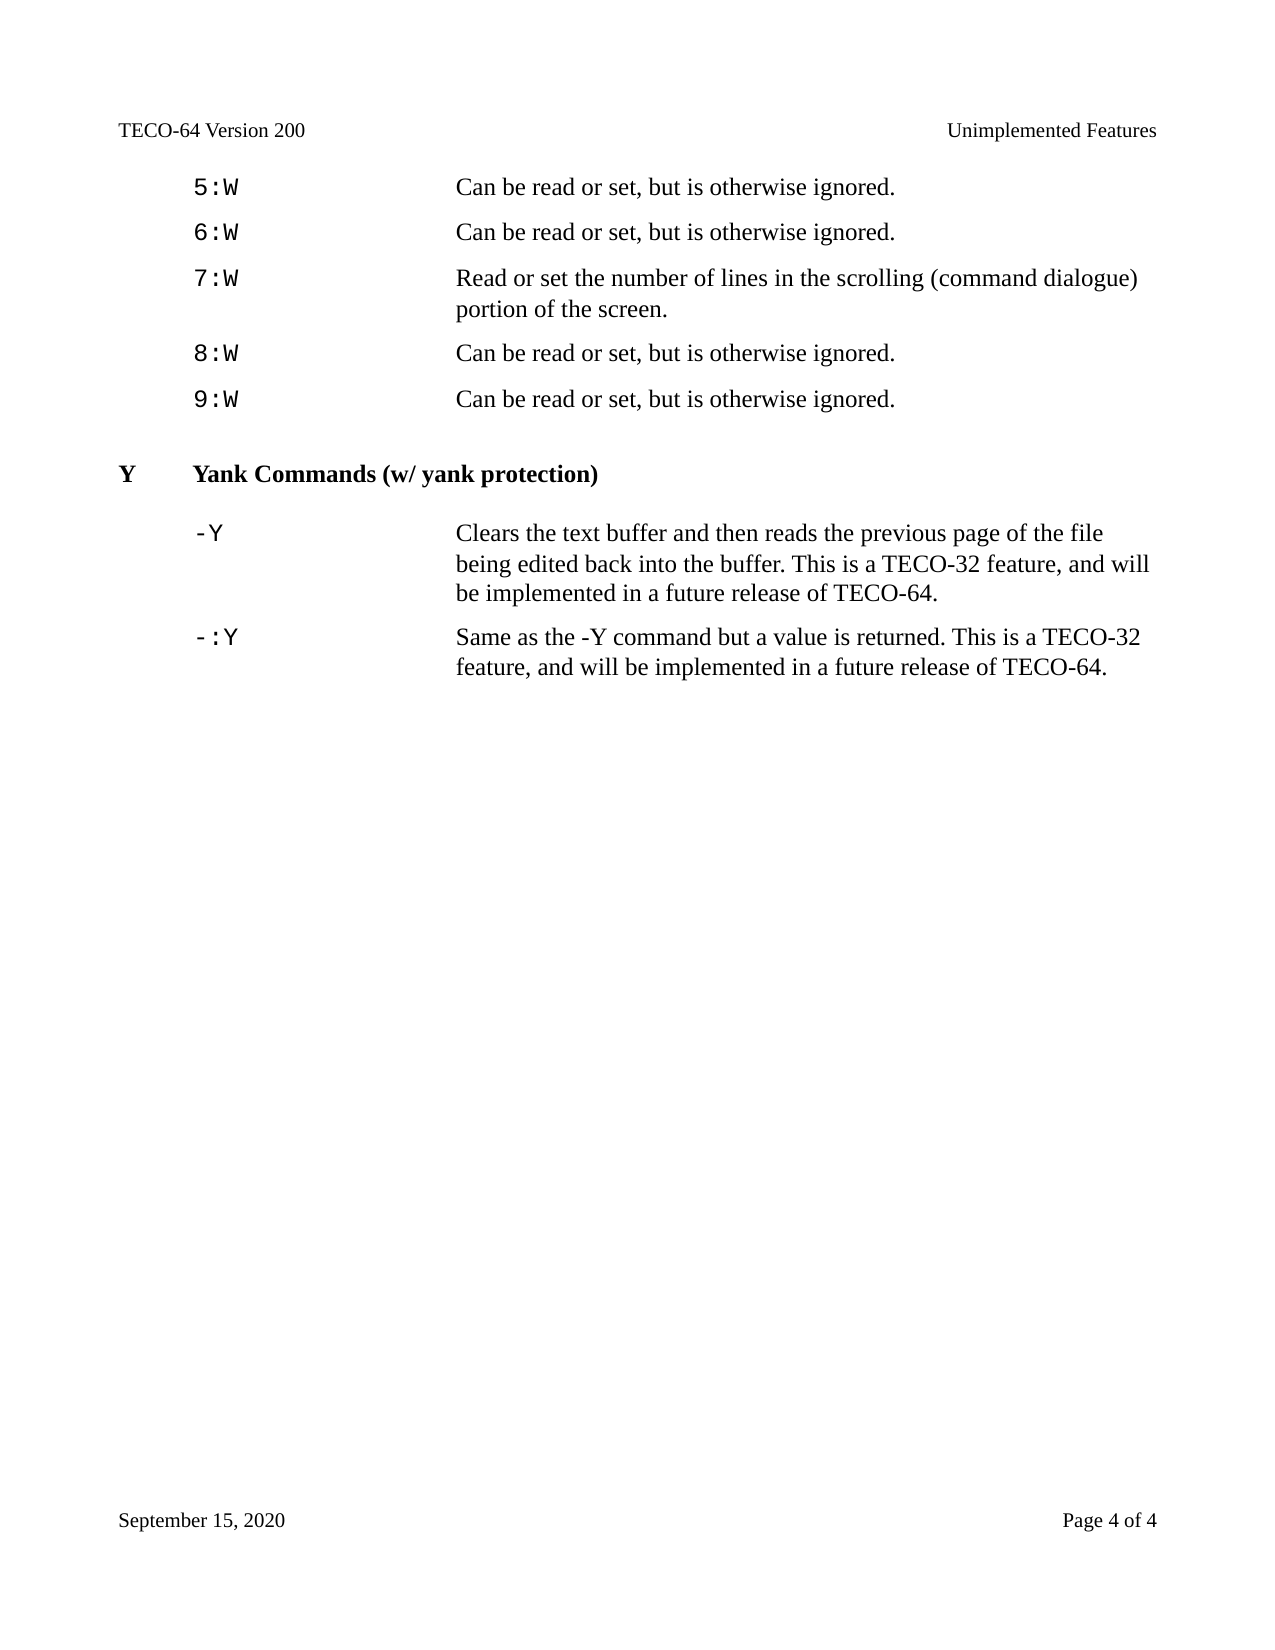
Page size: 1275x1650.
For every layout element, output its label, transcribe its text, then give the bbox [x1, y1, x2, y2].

text 7:W Read or set the number of lines in the scrolling (command dialogue) portion of the screen. [193, 263, 1157, 323]
text 9:W Can be read or set, but is otherwise ignored. [193, 384, 1157, 414]
text 6:W Can be read or set, but is otherwise ignored. [193, 217, 1157, 248]
text 8:W Can be read or set, but is otherwise ignored. [193, 338, 1157, 369]
text -Y Clears the text buffer and then reads the previous page of the file being edited back into the buffer. This is a TECO-32 feature, and will be implemented in a future release of TECO-64. [193, 518, 1157, 607]
text -:Y Same as the -Y command but a value is returned. This is a TECO-32 feature, and will be implemented in a future release of TECO-64. [193, 622, 1157, 681]
text 5:W Can be read or set, but is otherwise ignored. [193, 172, 1157, 202]
text Y Yank Commands (w/ yank protection) [118, 459, 1157, 488]
